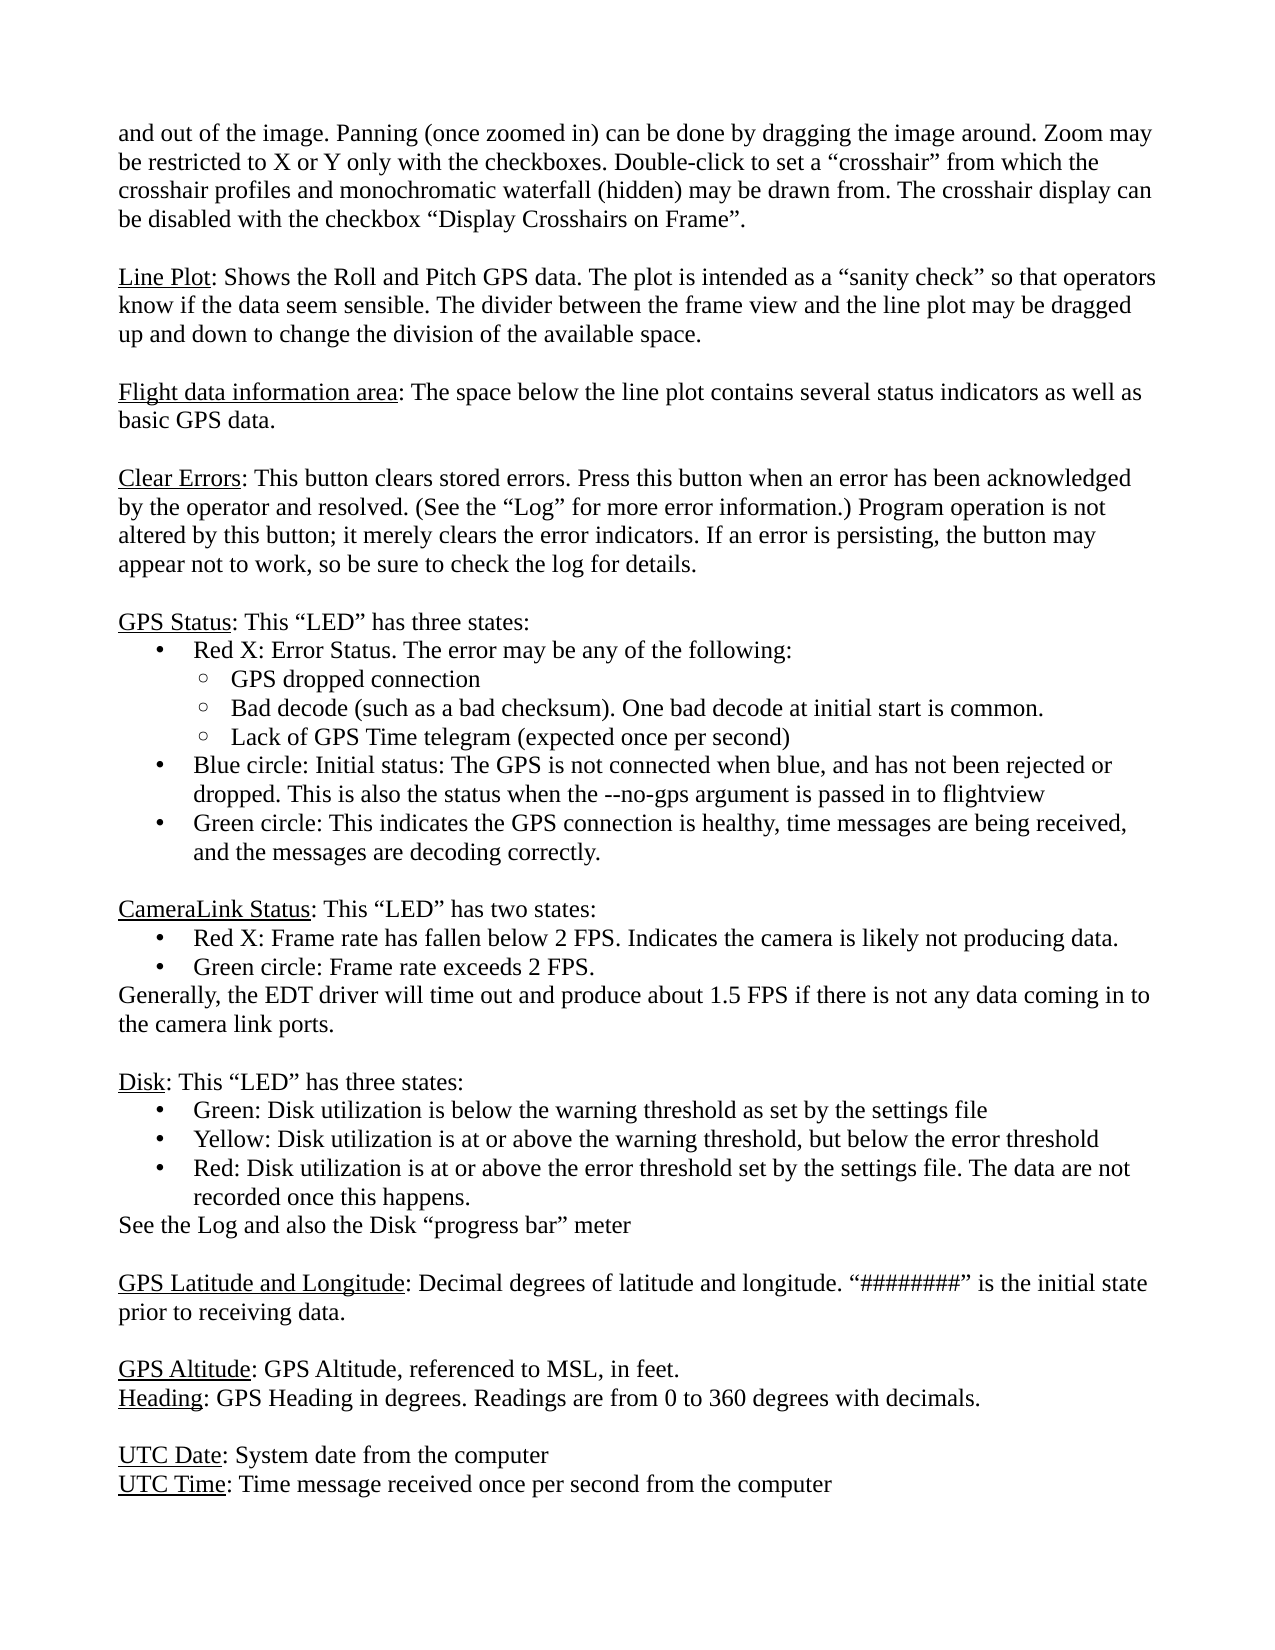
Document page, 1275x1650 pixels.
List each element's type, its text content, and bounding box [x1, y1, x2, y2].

text GPS Altitude: GPS Altitude, referenced to MSL, in feet. [118, 1354, 1157, 1383]
list Red X: Error Status. The error may be any of the following: [156, 636, 1157, 664]
text GPS Status: This “LED” has three states: [118, 607, 1157, 636]
text Disk: This “LED” has three states: [118, 1067, 1157, 1096]
list Green: Disk utilization is below the warning threshold as set by the settings file [156, 1096, 1157, 1124]
list Green circle: Frame rate exceeds 2 FPS. [156, 952, 1157, 981]
list Green circle: This indicates the GPS connection is healthy, time messages are being received, and the messages are decoding correctly. [156, 808, 1157, 866]
text Heading: GPS Heading in degrees. Readings are from 0 to 360 degrees with decimals. [118, 1383, 1157, 1412]
text UTC Date: System date from the computer [118, 1441, 1157, 1469]
text Generally, the EDT driver will time out and produce about 1.5 FPS if there is not any data coming in to the camera link ports. [118, 981, 1157, 1038]
list Bad decode (such as a bad checksum). One bad decode at initial start is common. [193, 693, 1157, 722]
list Red X: Frame rate has fallen below 2 FPS. Indicates the camera is likely not producing data. [156, 923, 1157, 952]
text Flight data information area: The space below the line plot contains several status indicators as well as basic GPS data. [118, 377, 1157, 434]
text and out of the image. Panning (once zoomed in) can be done by dragging the image around. Zoom may be restricted to X or Y only with the checkboxes. Double-click to set a “crosshair” from which the crosshair profiles and monochromatic waterfall (hidden) may be drawn from. The crosshair display can be disabled with the checkbox “Display Crosshairs on Frame”. [118, 118, 1157, 233]
list Red: Disk utilization is at or above the error threshold set by the settings file. The data are not [156, 1153, 1157, 1182]
text Line Plot: Shows the Roll and Pitch GPS data. The plot is intended as a “sanity check” so that operators know if the data seem sensible. The divider between the frame view and the line plot may be dragged up and down to change the division of the available space. [118, 262, 1157, 348]
list Lack of GPS Time telegram (expected once per second) [193, 722, 1157, 751]
list Yellow: Disk utilization is at or above the warning threshold, but below the error threshold [156, 1124, 1157, 1153]
list GPS dropped connection [193, 664, 1157, 693]
list Blue circle: Initial status: The GPS is not connected when blue, and has not been rejected or dropped. This is also the status when the --no-gps argument is passed in to flightview [156, 751, 1157, 808]
text Clear Errors: This button clears stored errors. Press this button when an error has been acknowledged by the operator and resolved. (See the “Log” for more error information.) Program operation is not altered by this button; it merely clears the error indicators. If an error is persisting, the button may appear not to work, so be sure to check the log for details. [118, 463, 1157, 578]
text UTC Time: Time message received once per second from the computer [118, 1469, 1157, 1498]
list recorded once this happens. [156, 1182, 1157, 1211]
text See the Log and also the Disk “progress bar” meter [118, 1211, 1157, 1239]
text CameraLink Status: This “LED” has two states: [118, 894, 1157, 923]
text GPS Latitude and Longitude: Decimal degrees of latitude and longitude. “########” is the initial state prior to receiving data. [118, 1268, 1157, 1326]
